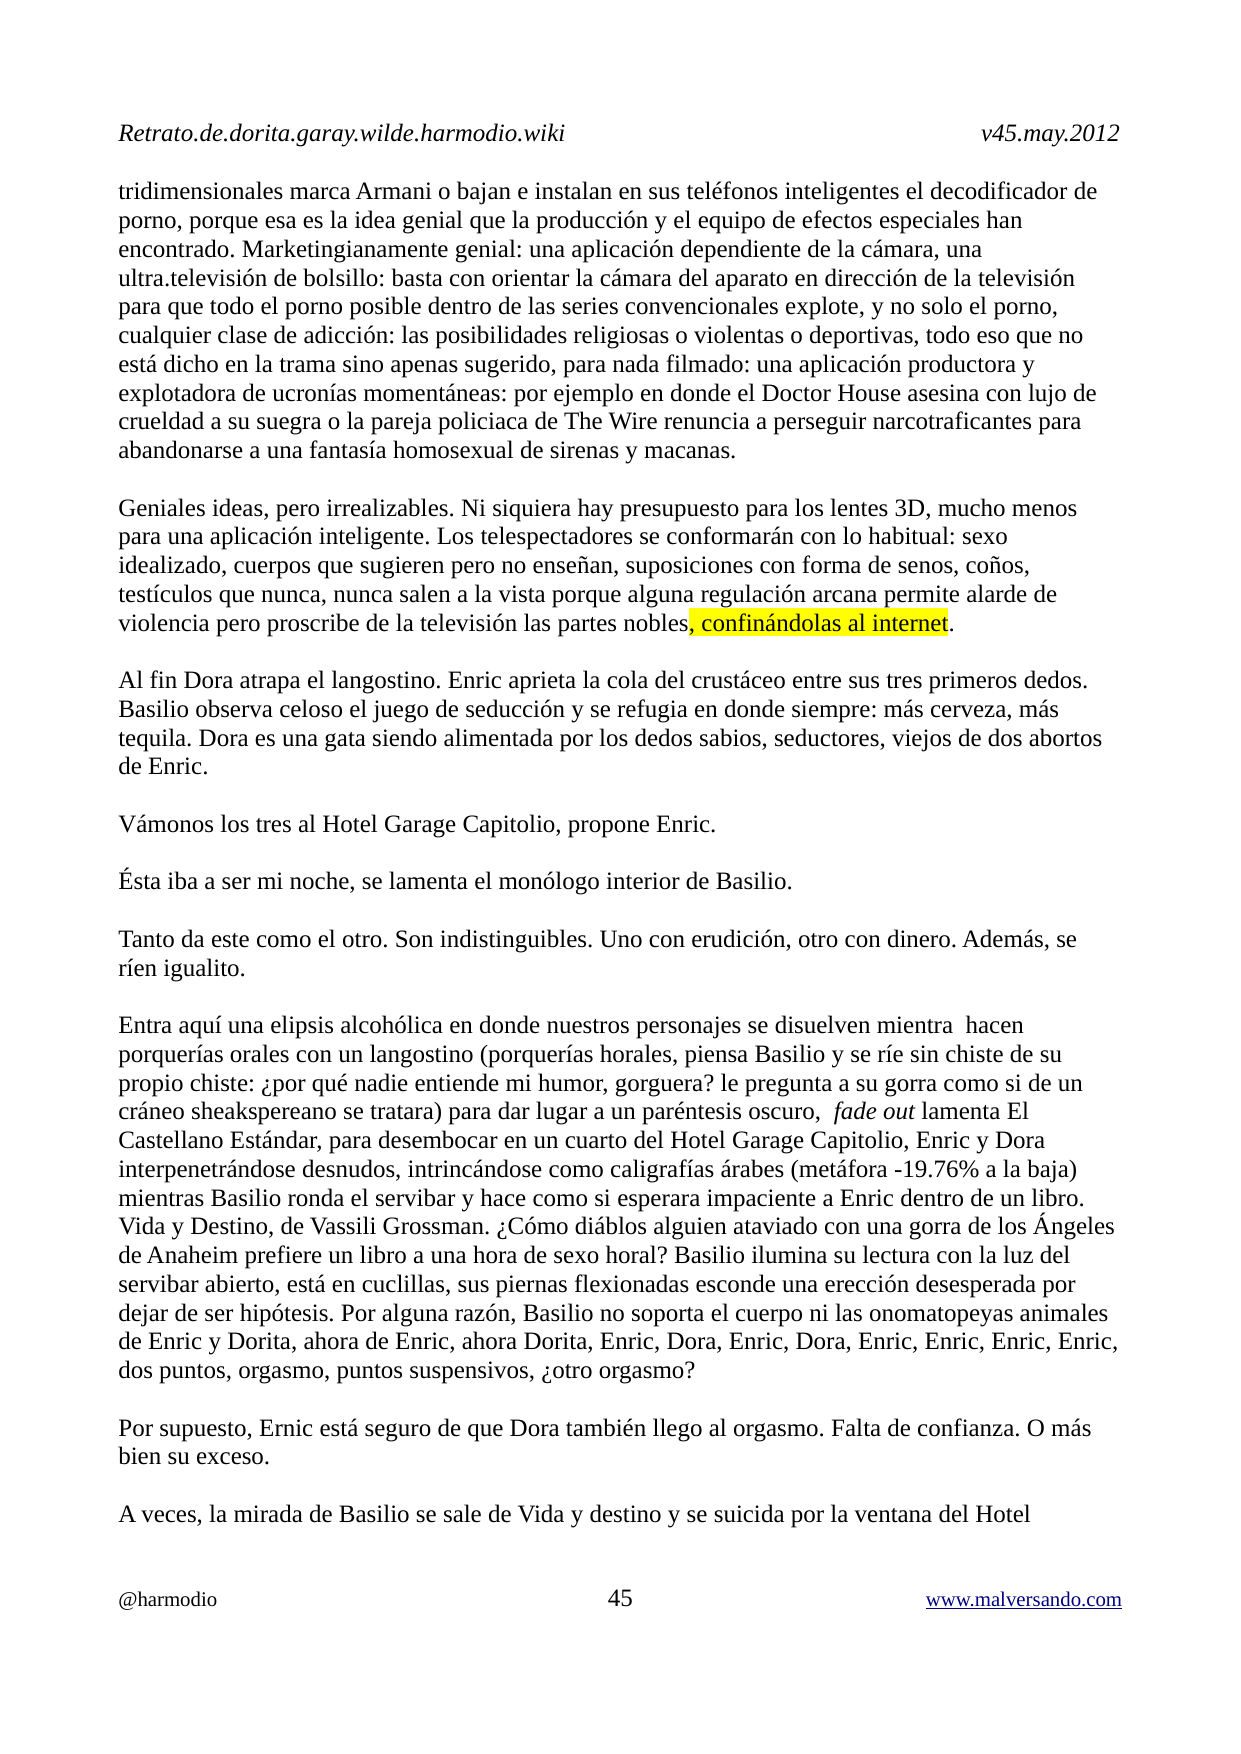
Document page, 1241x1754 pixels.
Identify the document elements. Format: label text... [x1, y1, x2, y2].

text Vámonos los tres al Hotel Garage Capitolio, propone Enric. [118, 809, 1122, 838]
text tridimensionales marca Armani o bajan e instalan en sus teléfonos inteligentes el decodificador de porno, porque esa es la idea genial que la producción y el equipo de efectos especiales han encontrado. Marketingianamente genial: una aplicación dependiente de la cámara, una ultra.televisión de bolsillo: basta con orientar la cámara del aparato en dirección de la televisión para que todo el porno posible dentro de las series convencionales explote, y no solo el porno, cualquier clase de adicción: las posibilidades religiosas o violentas o deportivas, todo eso que no está dicho en la trama sino apenas sugerido, para nada filmado: una aplicación productora y explotadora de ucronías momentáneas: por ejemplo en donde el Doctor House asesina con lujo de crueldad a su suegra o la pareja policiaca de The Wire renuncia a perseguir narcotraficantes para abandonarse a una fantasía homosexual de sirenas y macanas. [118, 176, 1122, 464]
text Tanto da este como el otro. Son indistinguibles. Uno con erudición, otro con dinero. Además, se ríen igualito. [118, 924, 1122, 981]
text Ésta iba a ser mi noche, se lamenta el monólogo interior de Basilio. [118, 866, 1122, 895]
text Geniales ideas, pero irrealizables. Ni siquiera hay presupuesto para los lentes 3D, mucho menos para una aplicación inteligente. Los telespectadores se conformarán con lo habitual: sexo idealizado, cuerpos que sugieren pero no enseñan, suposiciones con forma de senos, coños, testículos que nunca, nunca salen a la vista porque alguna regulación arcana permite alarde de violencia pero proscribe de la televisión las partes nobles, confinándolas al internet. [118, 493, 1122, 636]
text Entra aquí una elipsis alcohólica en donde nuestros personajes se disuelven mientra hacen porquerías orales con un langostino (porquerías horales, piensa Basilio y se ríe sin chiste de su propio chiste: ¿por qué nadie entiende mi humor, gorguera? le pregunta a su gorra como si de un cráneo sheakspereano se tratara) para dar lugar a un paréntesis oscuro, fade out lamenta El Castellano Estándar, para desembocar en un cuarto del Hotel Garage Capitolio, Enric y Dora interpenetrándose desnudos, intrincándose como caligrafías árabes (metáfora -19.76% a la baja) mientras Basilio ronda el servibar y hace como si esperara impaciente a Enric dentro de un libro. Vida y Destino, de Vassili Grossman. ¿Cómo diáblos alguien ataviado con una gorra de los Ángeles de Anaheim prefiere un libro a una hora de sexo horal? Basilio ilumina su lectura con la luz del servibar abierto, está en cuclillas, sus piernas flexionadas esconde una erección desesperada por dejar de ser hipótesis. Por alguna razón, Basilio no soporta el cuerpo ni las onomatopeyas animales de Enric y Dorita, ahora de Enric, ahora Dorita, Enric, Dora, Enric, Dora, Enric, Enric, Enric, Enric, dos puntos, orgasmo, puntos suspensivos, ¿otro orgasmo? [118, 1010, 1122, 1384]
text Por supuesto, Ernic está seguro de que Dora también llego al orgasmo. Falta de confianza. O más bien su exceso. [118, 1413, 1122, 1470]
text Al fin Dora atrapa el langostino. Enric aprieta la cola del crustáceo entre sus tres primeros dedos. Basilio observa celoso el juego de seducción y se refugia en donde siempre: más cerveza, más tequila. Dora es una gata siendo alimentada por los dedos sabios, seductores, viejos de dos abortos de Enric. [118, 665, 1122, 780]
text A veces, la mirada de Basilio se sale de Vida y destino y se suicida por la ventana del Hotel [118, 1499, 1122, 1528]
